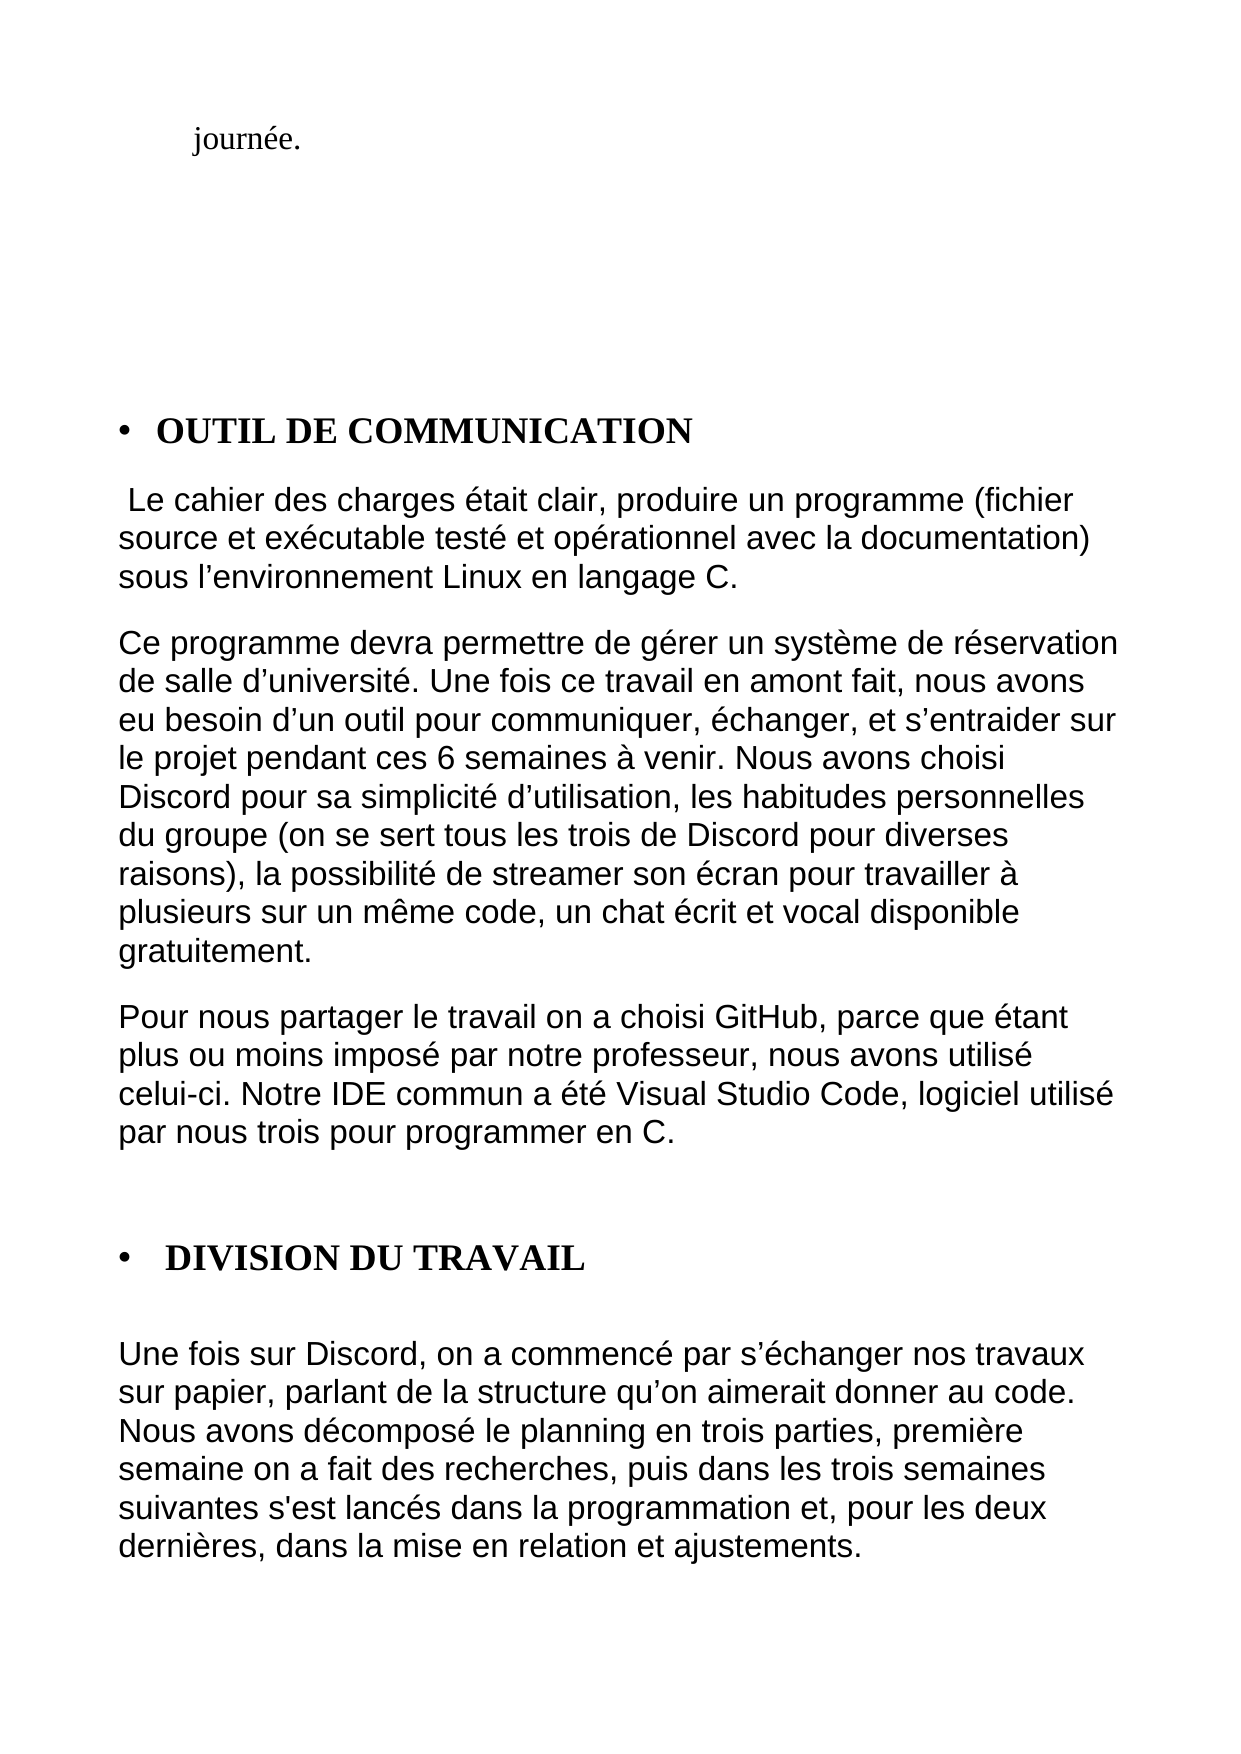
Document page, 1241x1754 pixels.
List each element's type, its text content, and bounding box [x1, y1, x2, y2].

text Nous avons décomposé le planning en trois parties, première semaine on a fait des recherches, puis dans les trois semaines suivantes s'est lancés dans la programmation et, pour les deux dernières, dans la mise en relation et ajustements. [118, 1411, 1122, 1565]
text journée. [193, 118, 1122, 156]
text Une fois sur Discord, on a commencé par s’échanger nos travaux sur papier, parlant de la structure qu’on aimerait donner au code. [118, 1334, 1122, 1411]
list DIVISION DU TRAVAIL [81, 1235, 1122, 1278]
list OUTIL DE COMMUNICATION [81, 409, 1122, 452]
text Le cahier des charges était clair, produire un programme (fichier source et exécutable testé et opérationnel avec la documentation) sous l’environnement Linux en langage C. [118, 480, 1122, 595]
text Pour nous partager le travail on a choisi GitHub, parce que étant plus ou moins imposé par notre professeur, nous avons utilisé celui-ci. Notre IDE commun a été Visual Studio Code, logiciel utilisé par nous trois pour programmer en C. [118, 997, 1122, 1151]
text Ce programme devra permettre de gérer un système de réservation de salle d’université. Une fois ce travail en amont fait, nous avons eu besoin d’un outil pour communiquer, échanger, et s’entraider sur le projet pendant ces 6 semaines à venir. Nous avons choisi Discord pour sa simplicité d’utilisation, les habitudes personnelles du groupe (on se sert tous les trois de Discord pour diverses raisons), la possibilité de streamer son écran pour travailler à plusieurs sur un même code, un chat écrit et vocal disponible gratuitement. [118, 623, 1122, 969]
